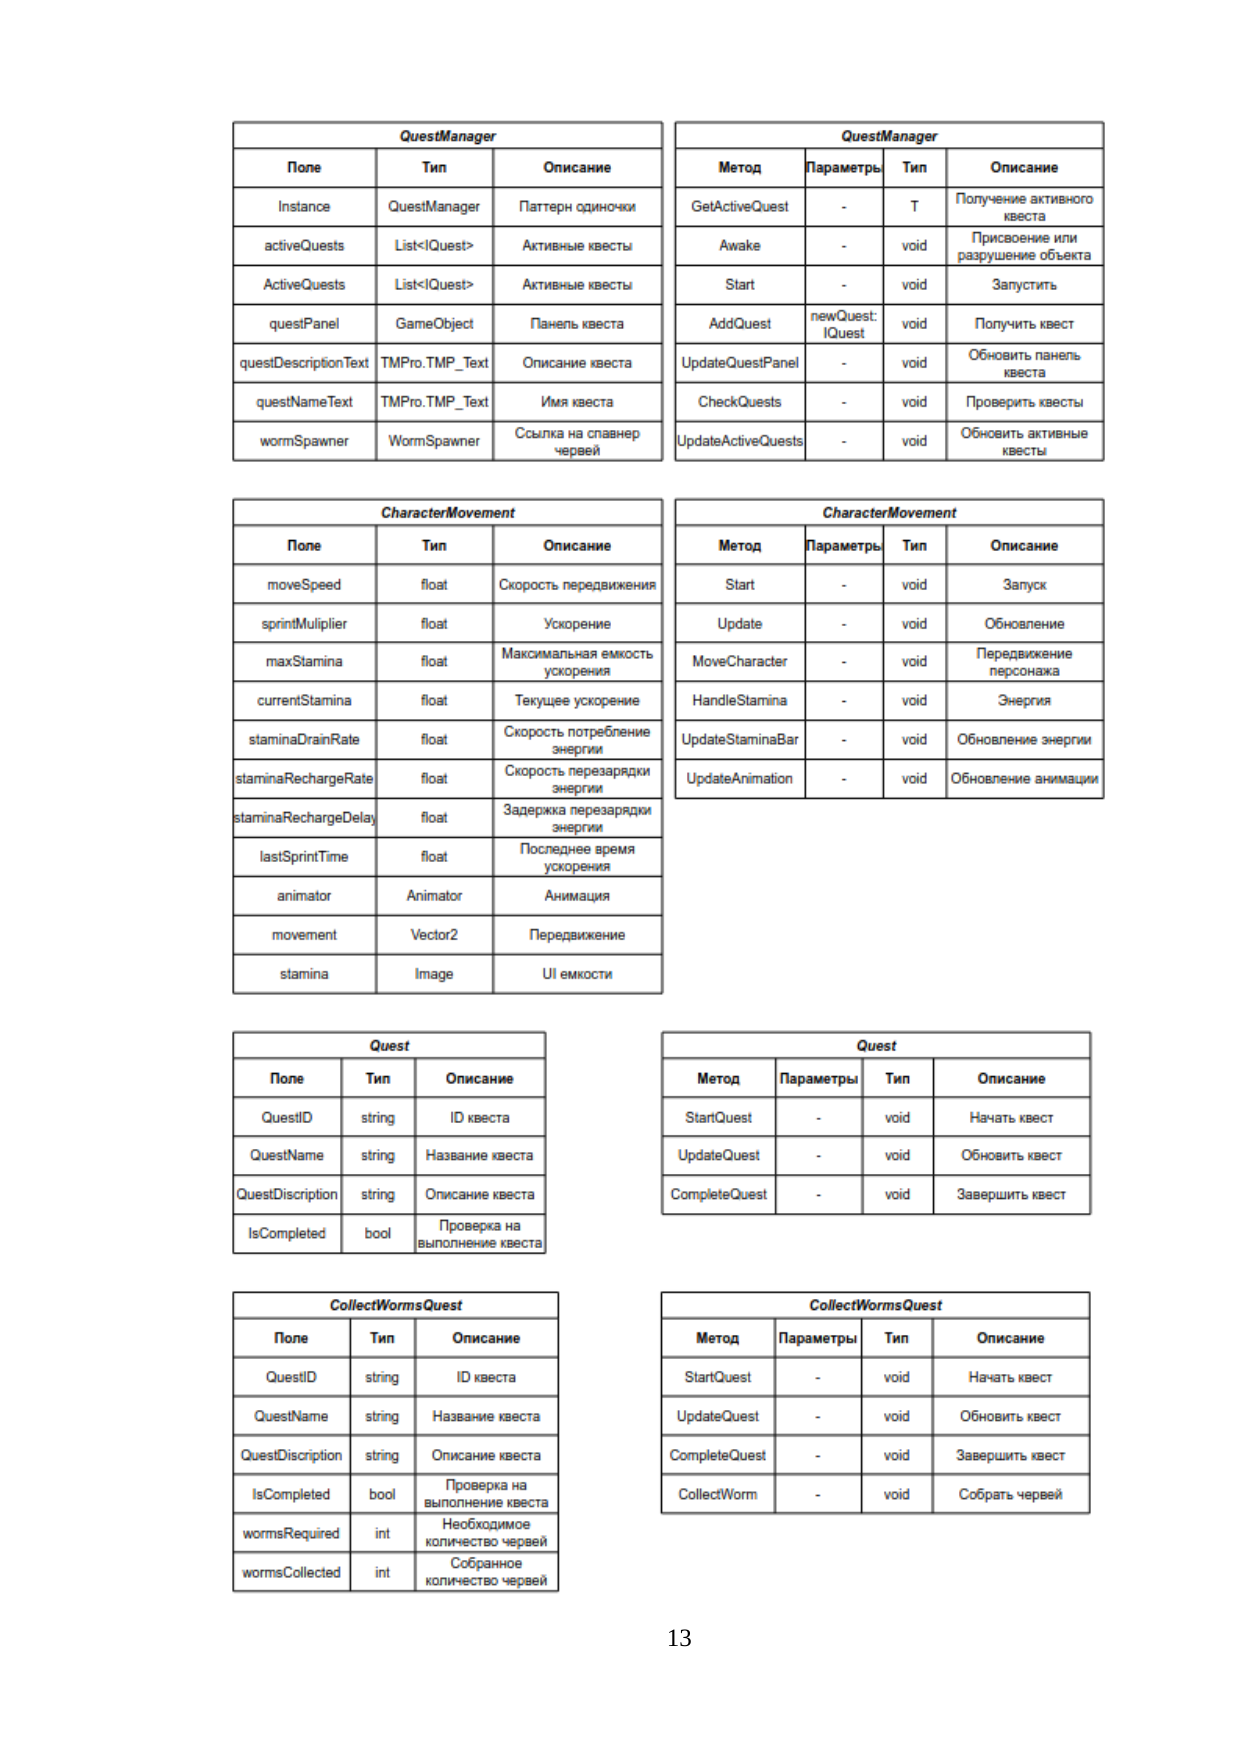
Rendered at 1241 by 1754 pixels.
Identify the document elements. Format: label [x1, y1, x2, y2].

picture [228, 118, 1130, 1595]
